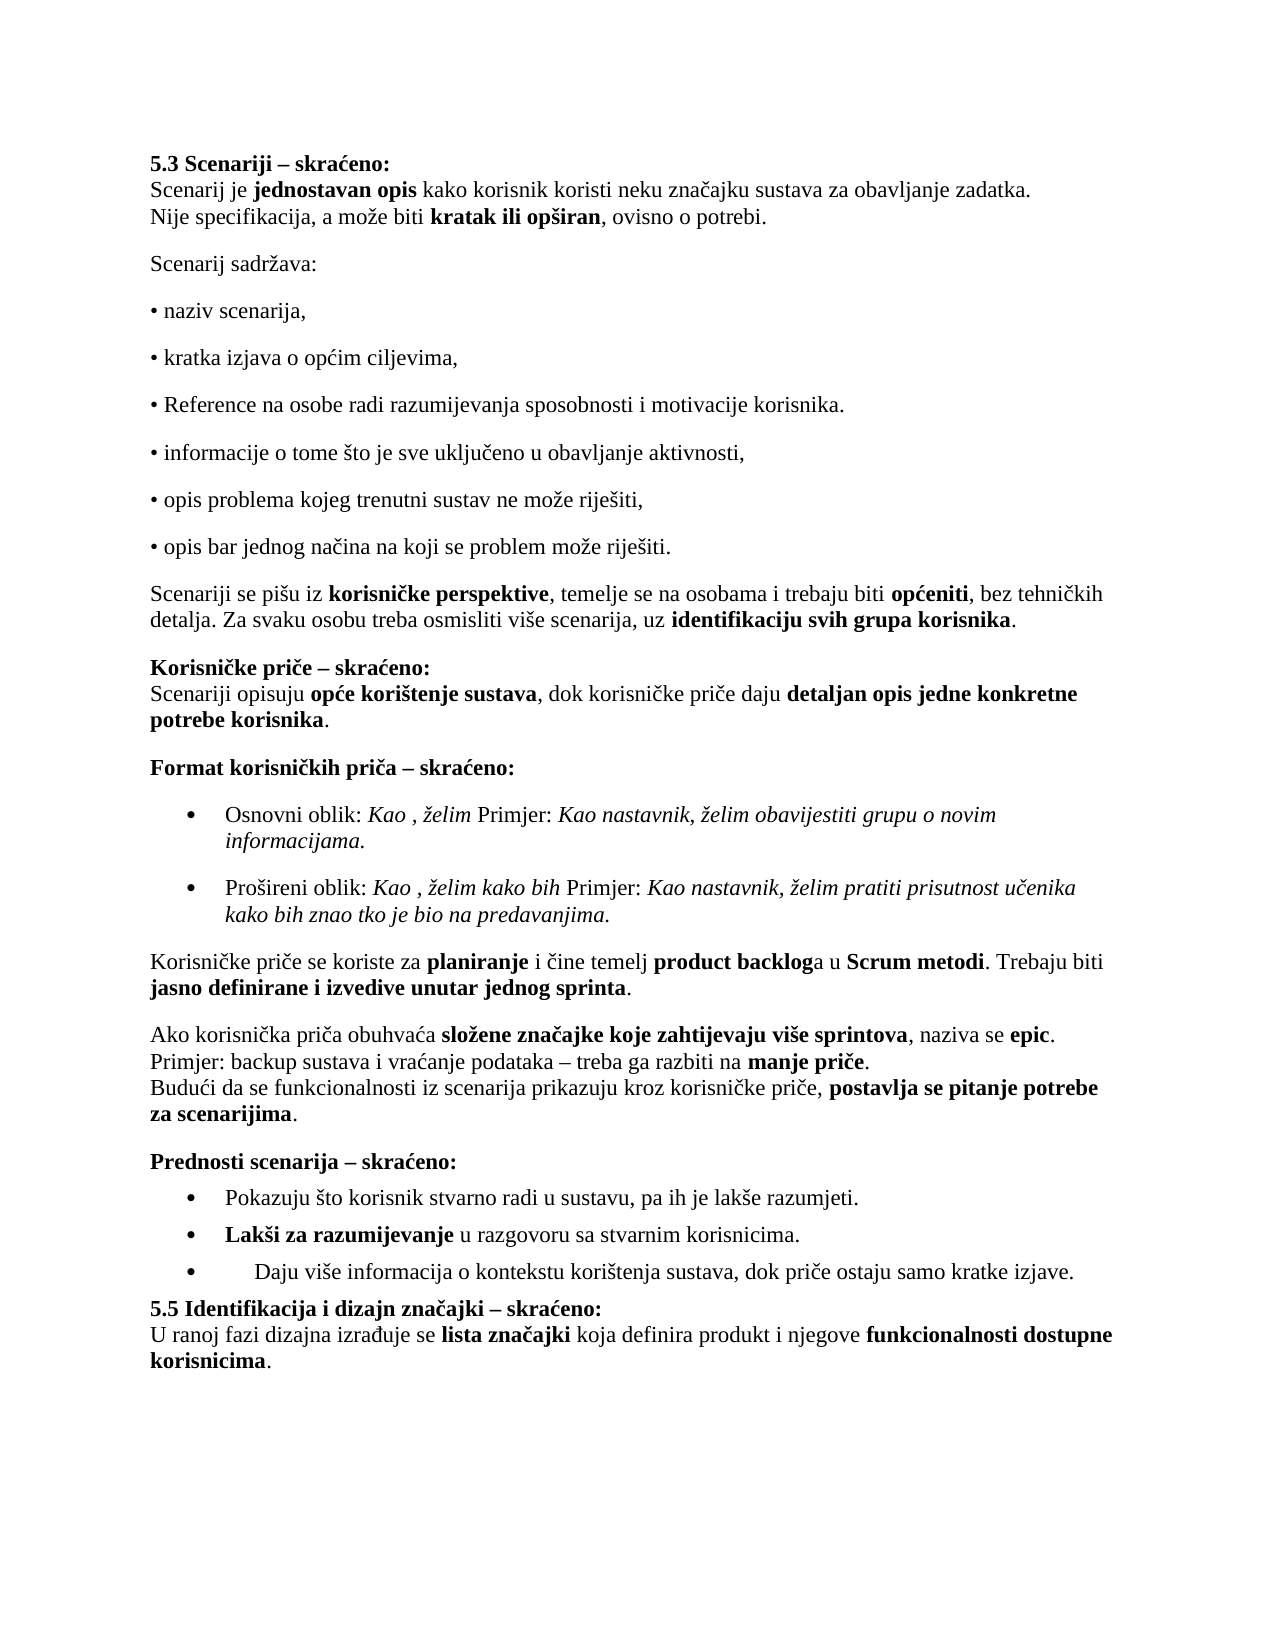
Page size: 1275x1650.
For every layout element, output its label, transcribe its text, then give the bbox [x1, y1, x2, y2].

text Korisničke priče – skraćeno: Scenariji opisuju opće korištenje sustava, dok korisničke priče daju detaljan opis jedne konkretne potrebe korisnika. [150, 654, 1125, 733]
text 5.3 Scenariji – skraćeno: Scenarij je jednostavan opis kako korisnik koristi neku značajku sustava za obavljanje zadatka. Nije specifikacija, a može biti kratak ili opširan, ovisno o potrebi. [150, 150, 1125, 229]
list Osnovni oblik: Kao , želim Primjer: Kao nastavnik, želim obavijestiti grupu o novim informacijama. [187, 801, 1125, 853]
text • opis bar jednog načina na koji se problem može riješiti. [150, 533, 1125, 559]
text 5.5 Identifikacija i dizajn značajki – skraćeno: U ranoj fazi dizajna izrađuje se lista značajki koja definira produkt i njegove funkcionalnosti dostupne korisnicima. [150, 1295, 1125, 1374]
text Scenarij sadržava: [150, 250, 1125, 276]
text Scenariji se pišu iz korisničke perspektive, temelje se na osobama i trebaju biti općeniti, bez tehničkih detalja. Za svaku osobu treba osmisliti više scenarija, uz identifikaciju svih grupa korisnika. [150, 580, 1125, 633]
text • opis problema kojeg trenutni sustav ne može riješiti, [150, 486, 1125, 512]
text • kratka izjava o općim ciljevima, [150, 344, 1125, 371]
list Pokazuju što korisnik stvarno radi u sustavu, pa ih je lakše razumjeti. [187, 1184, 1125, 1211]
text • Reference na osobe radi razumijevanja sposobnosti i motivacije korisnika. [150, 391, 1125, 418]
text • informacije o tome što je sve uključeno u obavljanje aktivnosti, [150, 439, 1125, 465]
list Lakši za razumijevanje u razgovoru sa stvarnim korisnicima. [187, 1221, 1125, 1248]
text Prednosti scenarija – skraćeno: [150, 1148, 1125, 1174]
list Prošireni oblik: Kao , želim kako bih Primjer: Kao nastavnik, želim pratiti prisutnost učenika kako bih znao tko je bio na predavanjima. [187, 874, 1125, 927]
text • naziv scenarija, [150, 297, 1125, 323]
list  Daju više informacija o kontekstu korištenja sustava, dok priče ostaju samo kratke izjave. [187, 1258, 1125, 1284]
text Format korisničkih priča – skraćeno: [150, 754, 1125, 780]
text Ako korisnička priča obuhvaća složene značajke koje zahtijevaju više sprintova, naziva se epic. Primjer: backup sustava i vraćanje podataka – treba ga razbiti na manje priče. Budući da se funkcionalnosti iz scenarija prikazuju kroz korisničke priče, postavlja se pitanje potrebe za scenarijima. [150, 1021, 1125, 1127]
text Korisničke priče se koriste za planiranje i čine temelj product backloga u Scrum metodi. Trebaju biti jasno definirane i izvedive unutar jednog sprinta. [150, 948, 1125, 1001]
